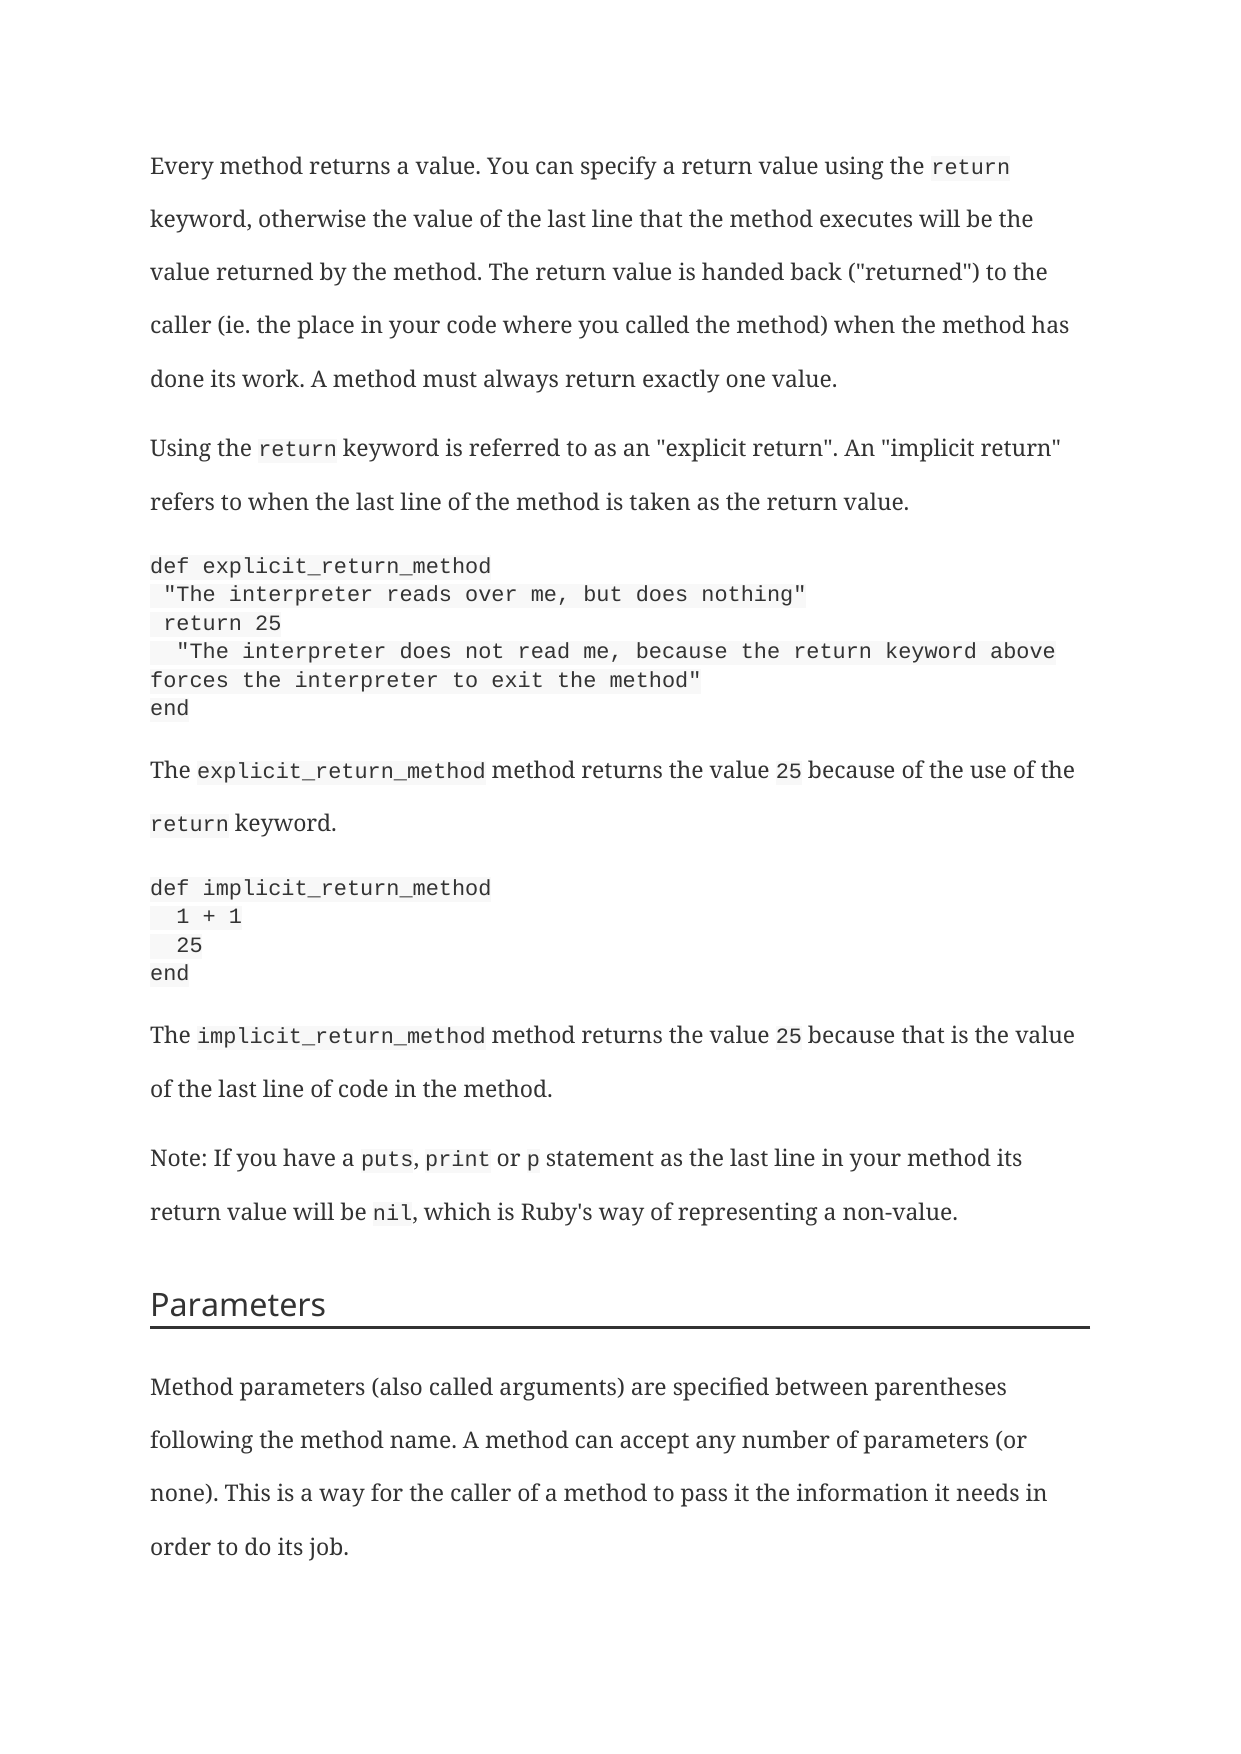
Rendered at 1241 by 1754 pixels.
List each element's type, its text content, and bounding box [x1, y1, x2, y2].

text The implicit_return_method method returns the value 25 because that is the value of the last line of code in the method. [150, 1019, 1090, 1104]
text Method parameters (also called arguments) are specified between parentheses following the method name. A method can accept any number of parameters (or none). This is a way for the caller of a method to pass it the information it needs in order to do its job. [150, 1371, 1090, 1562]
text Note: If you have a puts, print or p statement as the last line in your method its return value will be nil, which is Ruby's way of representing a non-value. [150, 1142, 1090, 1227]
text def explicit_return_method "The interpreter reads over me, but does nothing" return 25 "The interpreter does not read me, because the return keyword above forces the interpreter to exit the method" end [150, 555, 1090, 751]
text The explicit_return_method method returns the value 25 because of the use of the return keyword. [150, 754, 1090, 839]
text Every method returns a value. You can specify a return value using the return keyword, otherwise the value of the last line that the method executes will be the value returned by the method. The return value is handed back ("returned") to the caller (ie. the place in your code where you called the method) when the method has done its work. A method must always return exactly one value. [150, 150, 1090, 394]
subtitle Parameters [150, 1282, 1090, 1326]
text def implicit_return_method 1 + 1 25 end [150, 877, 1090, 1016]
text Using the return keyword is referred to as an "explicit return". An "implicit return" refers to when the last line of the method is taken as the return value. [150, 432, 1090, 517]
